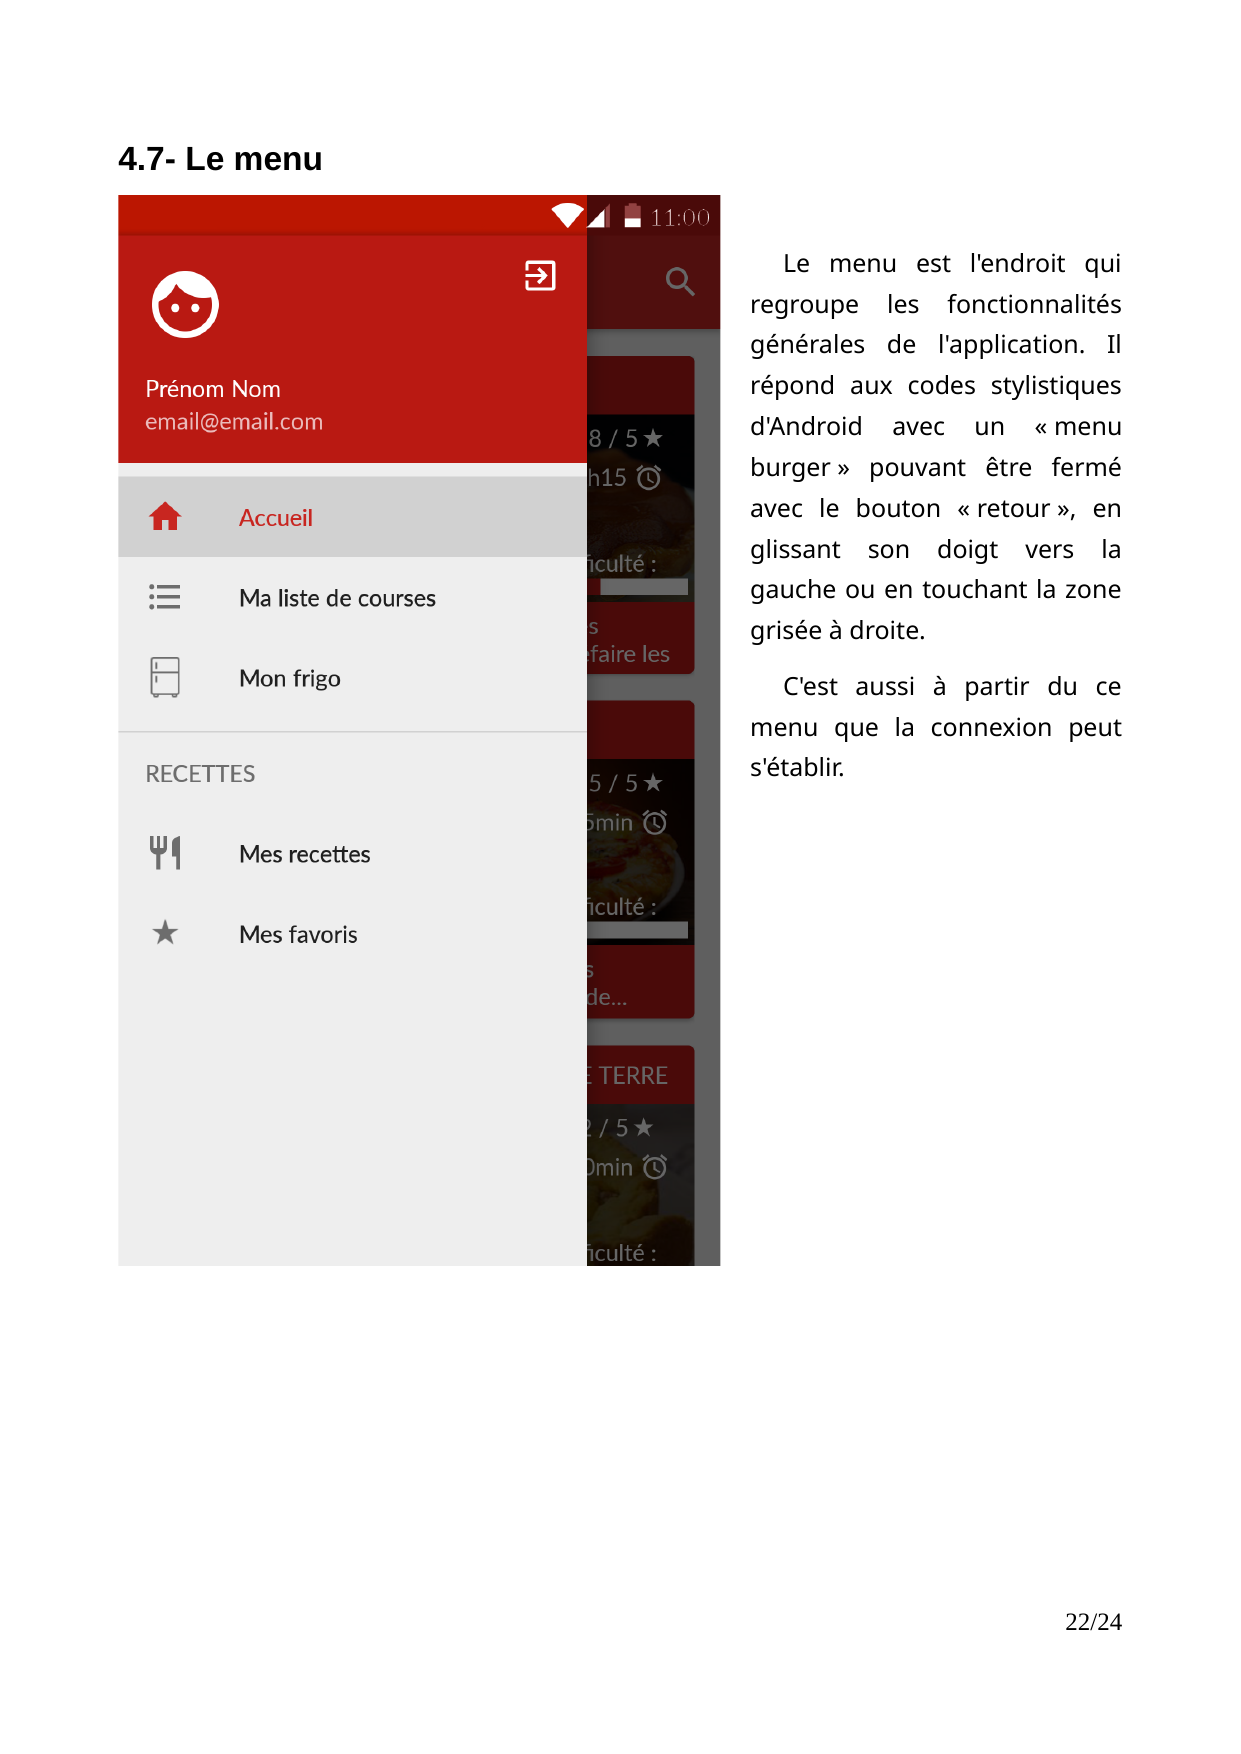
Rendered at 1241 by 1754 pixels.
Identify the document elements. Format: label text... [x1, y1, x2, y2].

subtitle 4.7- Le menu [118, 139, 1122, 178]
text Le menu est l'endroit qui regroupe les fonctionnalités générales de l'application. Il répond aux codes stylistiques d'Android avec un « menu burger » pouvant être fermé avec le bouton « retour », en glissant son doigt vers la gauche ou en touchant la zone grisée à droite. [721, 246, 1122, 647]
picture [118, 195, 721, 1266]
text C'est aussi à partir du ce menu que la connexion peut s'établir. [721, 668, 1122, 784]
